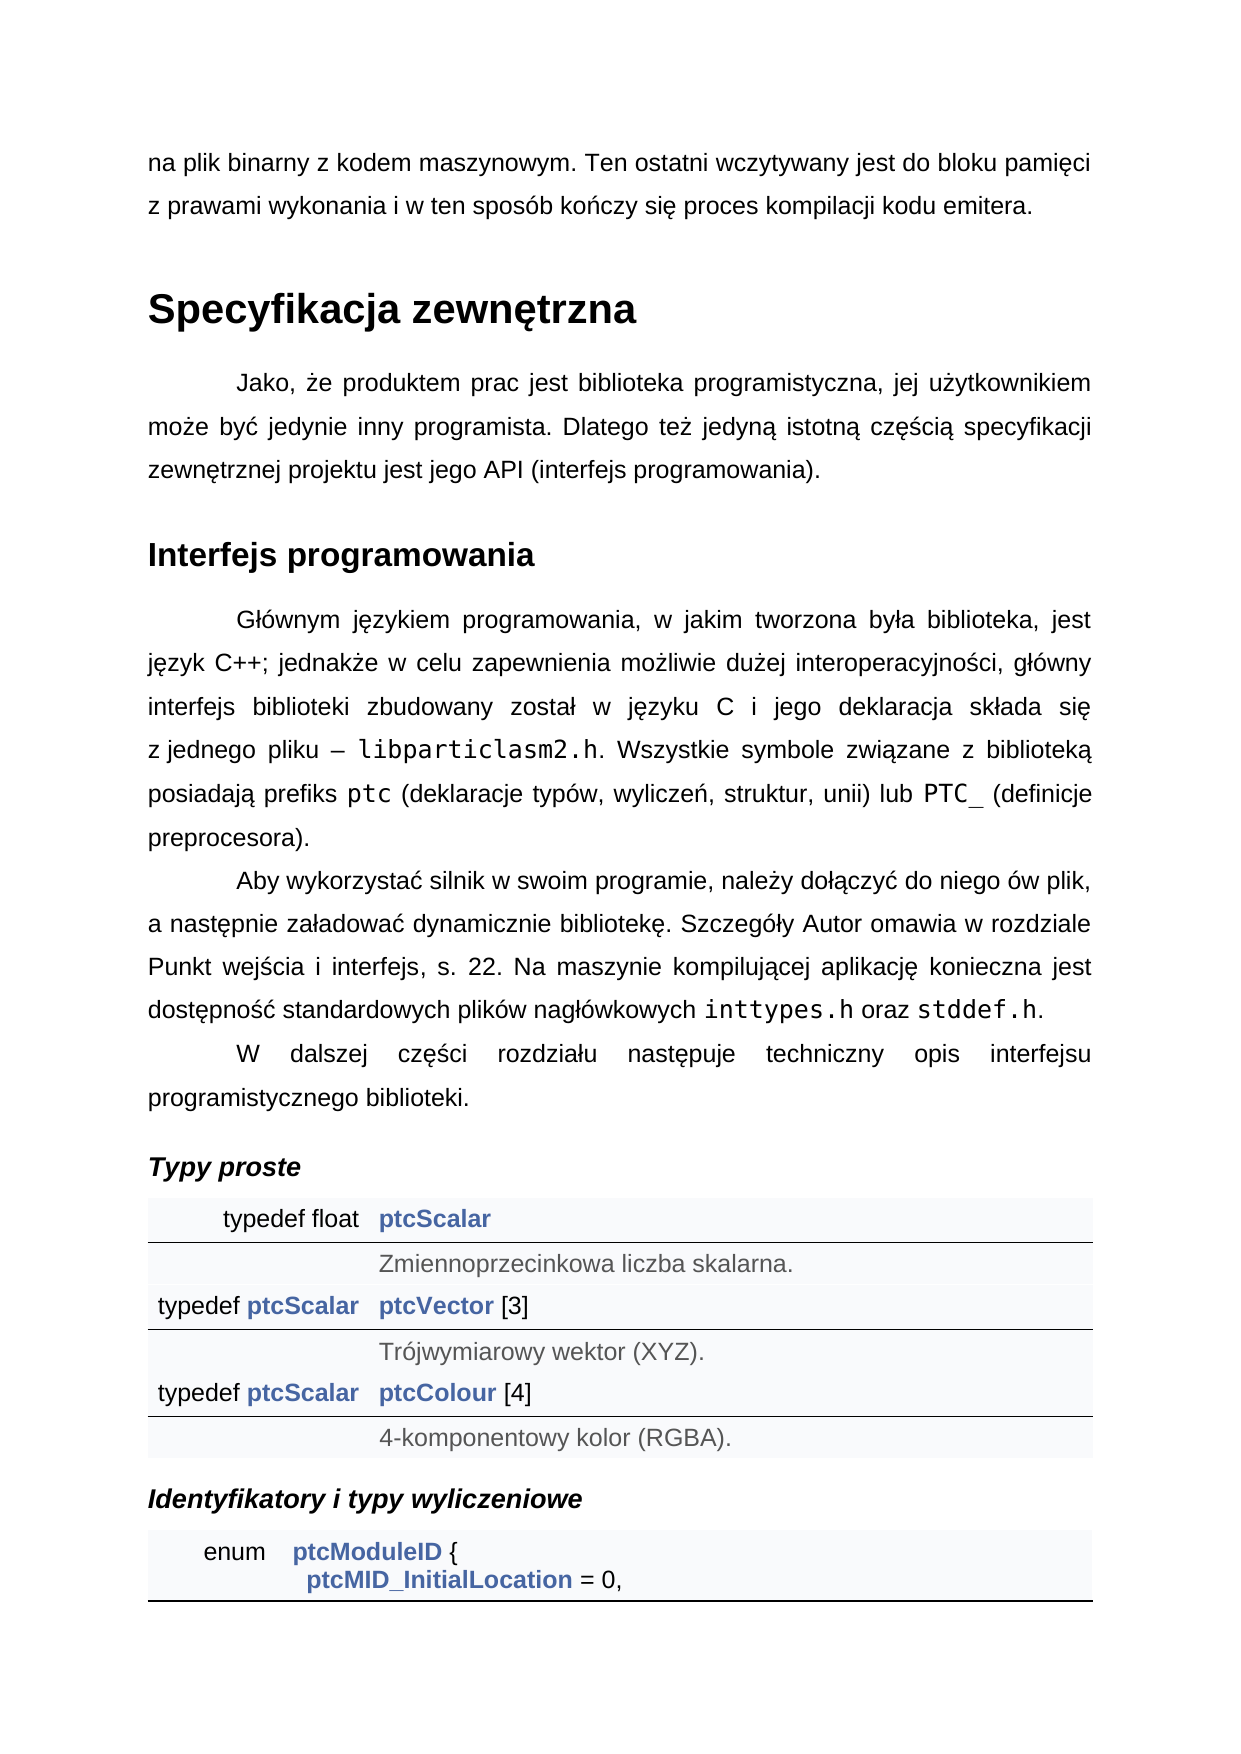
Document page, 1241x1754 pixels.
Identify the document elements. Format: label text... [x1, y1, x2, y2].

table_header ptcModuleID { ptcMID_InitialLocation = 0, [286, 1530, 1092, 1600]
table_cell 4-komponentowy kolor (RGBA). [372, 1417, 1093, 1458]
subtitle Interfejs programowania [148, 535, 1092, 574]
text Jako, że produktem prac jest biblioteka programistyczna, jej użytkownikiem może być jedynie inny programista. Dlatego też jedyną istotną częścią specyfikacji zewnętrznej projektu jest jego API (interfejs programowania). [148, 368, 1092, 483]
table_cell typedef ptcScalar [148, 1285, 372, 1329]
table_cell [148, 1330, 372, 1371]
table_cell ptcVector [3] [372, 1285, 1093, 1329]
text Aby wykorzystać silnik w swoim programie, należy dołączyć do niego ów plik, a następnie załadować dynamicznie bibliotekę. Szczegóły Autor omawia w rozdziale Punkt wejścia i interfejs, s. 22. Na maszynie kompilującej aplikację konieczna jest dostępność standardowych plików nagłówkowych inttypes.h oraz stddef.h. [148, 866, 1092, 1025]
table_cell Zmiennoprzecinkowa liczba skalarna. [372, 1243, 1093, 1284]
table_header typedef float [148, 1198, 372, 1242]
text Głównym językiem programowania, w jakim tworzona była biblioteka, jest język C++; jednakże w celu zapewnienia możliwie dużej interoperacyjności, główny interfejs biblioteki zbudowany został w języku C i jego deklaracja składa się z jednego pliku – libparticlasm2.h. Wszystkie symbole związane z biblioteką posiadają prefiks ptc (deklaracje typów, wyliczeń, struktur, unii) lub PTC_ (definicje preprocesora). [148, 605, 1092, 851]
subtitle Specyfikacja zewnętrzna [148, 284, 1092, 332]
subtitle Identyfikatory i typy wyliczeniowe [148, 1483, 1092, 1515]
table_header enum [148, 1530, 286, 1600]
table_cell [148, 1417, 372, 1458]
table_cell ptcColour [4] [372, 1371, 1093, 1416]
subtitle Typy proste [148, 1151, 1092, 1182]
table_cell Trójwymiarowy wektor (XYZ). [372, 1330, 1093, 1371]
table_header ptcScalar [372, 1198, 1093, 1242]
table_cell typedef ptcScalar [148, 1371, 372, 1416]
table_cell [148, 1243, 372, 1284]
text na plik binarny z kodem maszynowym. Ten ostatni wczytywany jest do bloku pamięci z prawami wykonania i w ten sposób kończy się proces kompilacji kodu emitera. [148, 148, 1092, 219]
text W dalszej części rozdziału następuje techniczny opis interfejsu programistycznego biblioteki. [148, 1039, 1092, 1111]
